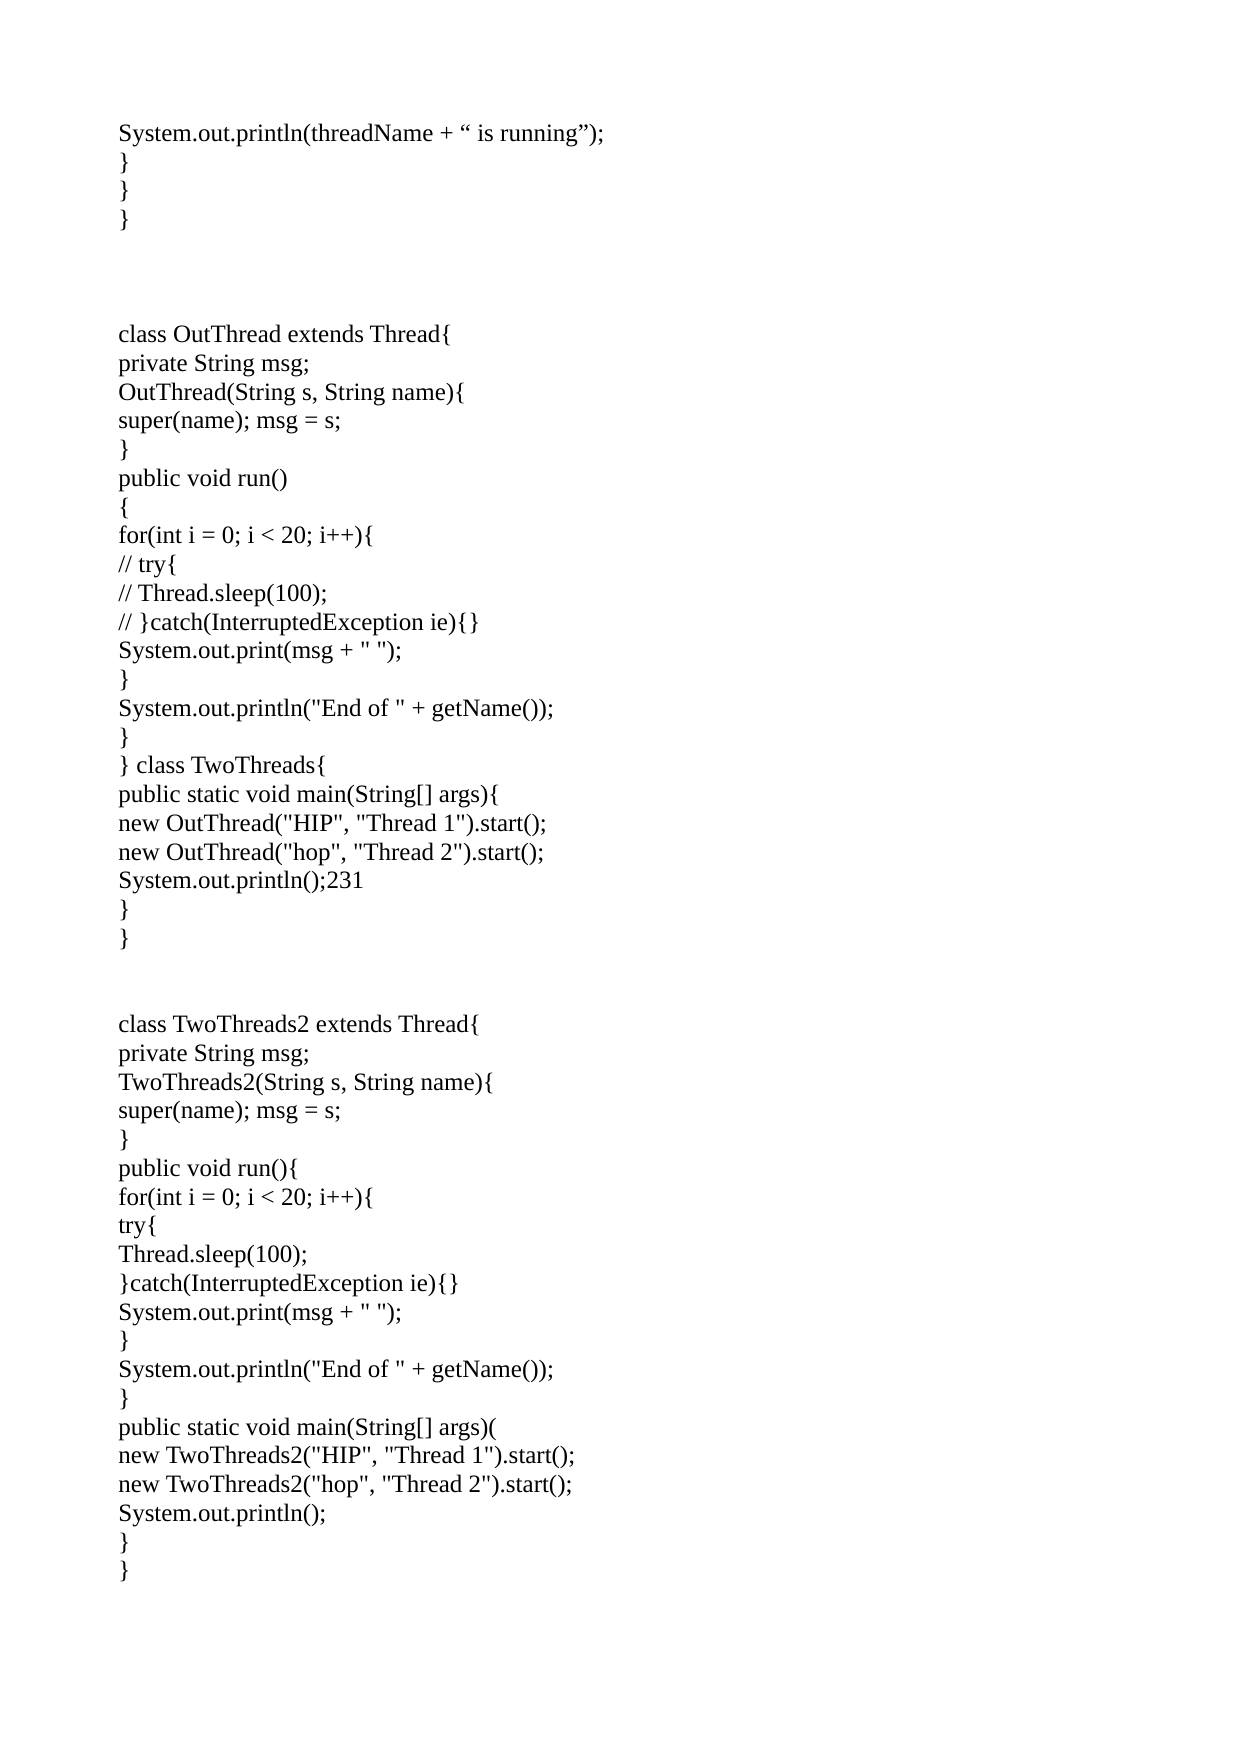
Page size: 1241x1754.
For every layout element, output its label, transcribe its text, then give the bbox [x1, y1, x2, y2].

text class TwoThreads2 extends Thread{ [118, 1009, 1122, 1038]
text public static void main(String[] args){ [118, 779, 1122, 808]
text new OutThread("HIP", "Thread 1").start(); [118, 808, 1122, 837]
text } [118, 1124, 1122, 1153]
text // try{ [118, 549, 1122, 578]
text public void run(){ [118, 1153, 1122, 1182]
text } [118, 1527, 1122, 1556]
text } [118, 722, 1122, 751]
text private String msg; [118, 348, 1122, 377]
text public static void main(String[] args)( [118, 1412, 1122, 1441]
text } [118, 923, 1122, 952]
text new TwoThreads2("hop", "Thread 2").start(); [118, 1469, 1122, 1498]
text } [118, 664, 1122, 693]
text { [118, 492, 1122, 521]
text System.out.println();231 [118, 866, 1122, 894]
text super(name); msg = s; [118, 406, 1122, 434]
text try{ [118, 1211, 1122, 1239]
text System.out.println(threadName + “ is running”); [118, 118, 1122, 147]
text for(int i = 0; i < 20; i++){ [118, 1182, 1122, 1211]
text new OutThread("hop", "Thread 2").start(); [118, 837, 1122, 866]
text System.out.println("End of " + getName()); [118, 693, 1122, 722]
text } [118, 204, 1122, 233]
text } class TwoThreads{ [118, 751, 1122, 779]
text // }catch(InterruptedException ie){} [118, 607, 1122, 636]
text } [118, 434, 1122, 463]
text new TwoThreads2("HIP", "Thread 1").start(); [118, 1441, 1122, 1469]
text public void run() [118, 463, 1122, 492]
text Thread.sleep(100); [118, 1239, 1122, 1268]
text System.out.print(msg + " "); [118, 636, 1122, 664]
text OutThread(String s, String name){ [118, 377, 1122, 406]
text } [118, 147, 1122, 176]
text } [118, 1383, 1122, 1412]
text } [118, 894, 1122, 923]
text } [118, 1326, 1122, 1354]
text } [118, 176, 1122, 204]
text System.out.print(msg + " "); [118, 1297, 1122, 1326]
text for(int i = 0; i < 20; i++){ [118, 521, 1122, 549]
text TwoThreads2(String s, String name){ [118, 1067, 1122, 1096]
text private String msg; [118, 1038, 1122, 1067]
text System.out.println(); [118, 1498, 1122, 1527]
text class OutThread extends Thread{ [118, 319, 1122, 348]
text }catch(InterruptedException ie){} [118, 1268, 1122, 1297]
text // Thread.sleep(100); [118, 578, 1122, 607]
text super(name); msg = s; [118, 1096, 1122, 1124]
text } [118, 1556, 1122, 1584]
text System.out.println("End of " + getName()); [118, 1354, 1122, 1383]
